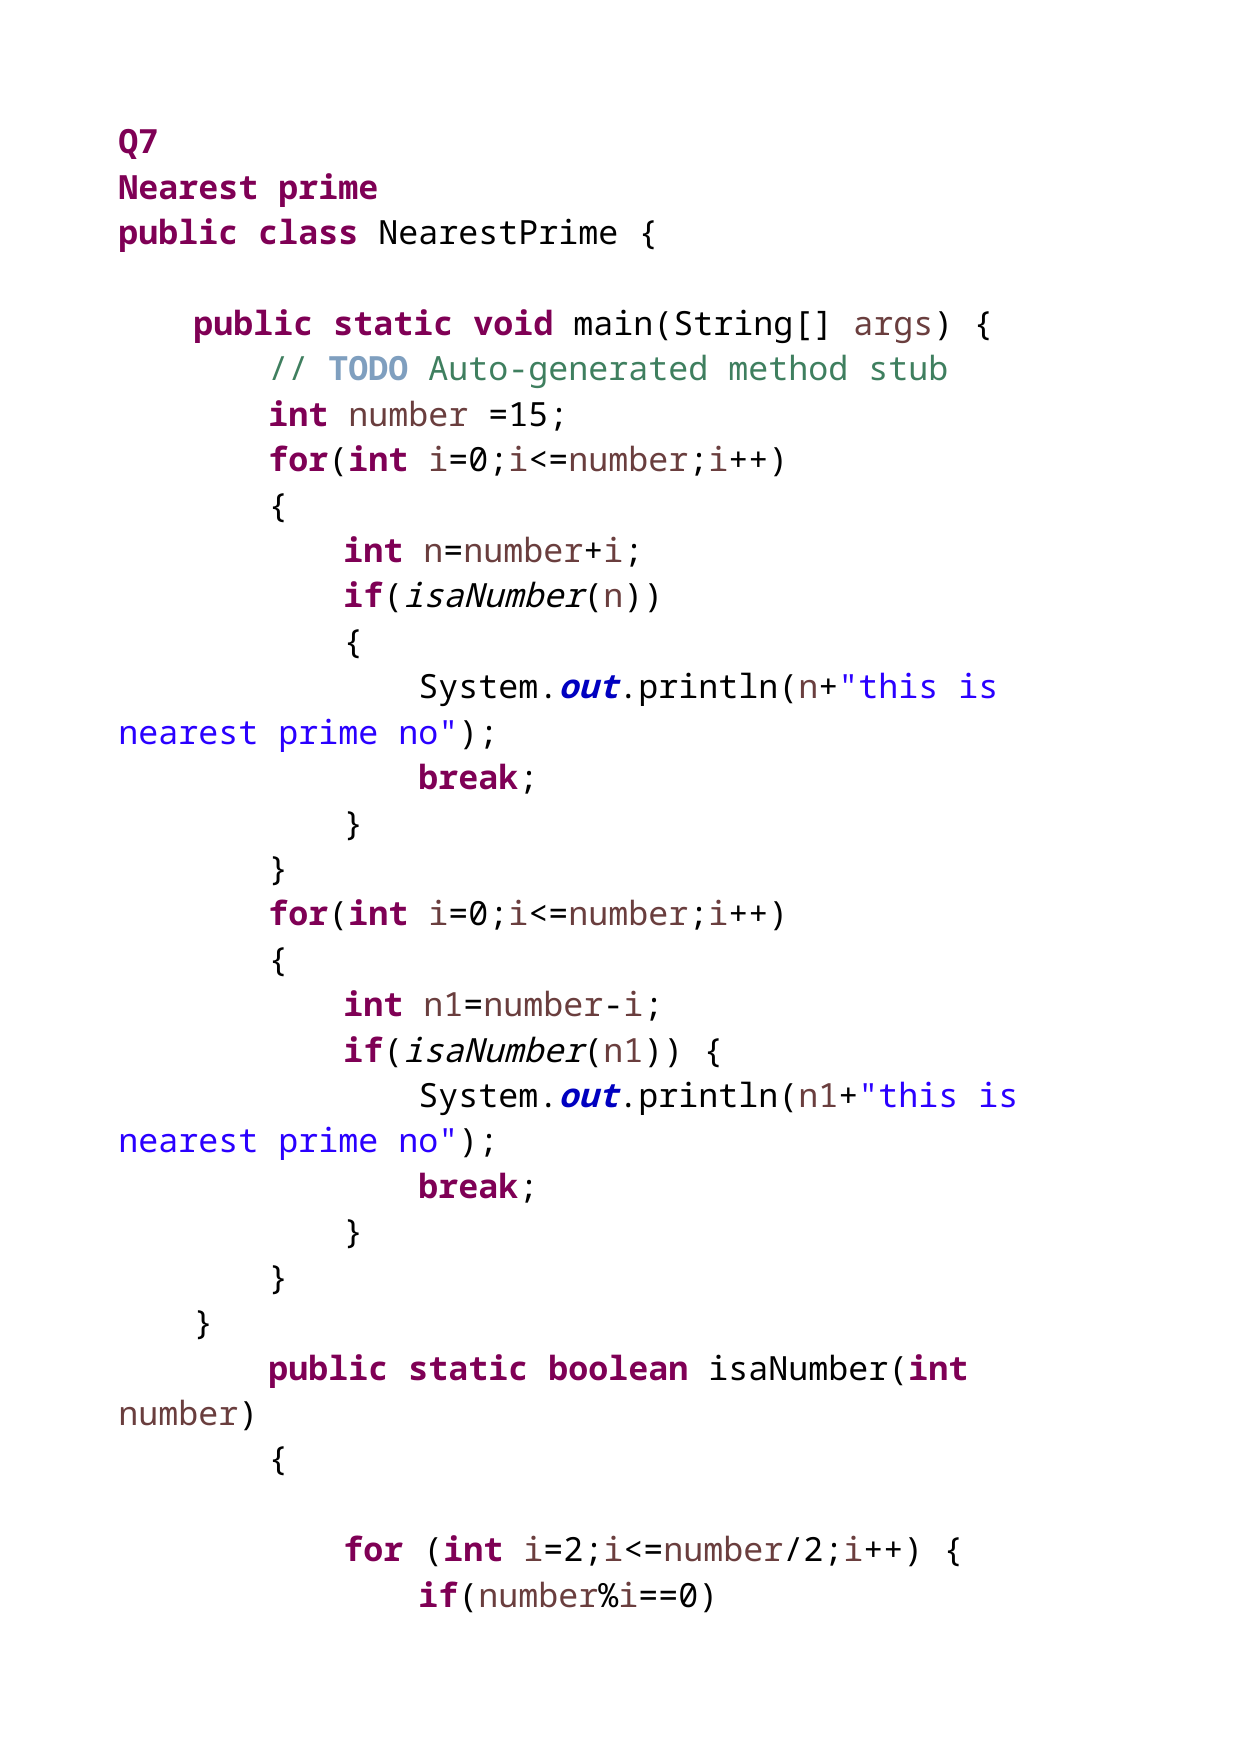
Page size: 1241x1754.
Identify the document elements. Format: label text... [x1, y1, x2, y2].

text { [118, 1435, 1122, 1481]
text System.out.println(n1+"this is nearest prime no"); [118, 1072, 1122, 1163]
text if(number%i==0) [118, 1571, 1122, 1617]
text public static boolean isaNumber(int number) [118, 1344, 1122, 1435]
text } [118, 1299, 1122, 1344]
text break; [118, 1163, 1122, 1208]
text } [118, 799, 1122, 845]
text for (int i=2;i<=number/2;i++) { [118, 1526, 1122, 1571]
text } [118, 845, 1122, 890]
text break; [118, 754, 1122, 799]
text Nearest prime [118, 163, 1122, 209]
text { [118, 618, 1122, 663]
text public static void main(String[] args) { [118, 300, 1122, 345]
text } [118, 1253, 1122, 1299]
text } [118, 1208, 1122, 1253]
text { [118, 936, 1122, 981]
text // TODO Auto-generated method stub [118, 345, 1122, 391]
text int n1=number-i; [118, 981, 1122, 1026]
text for(int i=0;i<=number;i++) [118, 436, 1122, 481]
text for(int i=0;i<=number;i++) [118, 890, 1122, 936]
text int number =15; [118, 391, 1122, 436]
text public class NearestPrime { [118, 209, 1122, 254]
text if(isaNumber(n1)) { [118, 1026, 1122, 1072]
text if(isaNumber(n)) [118, 572, 1122, 618]
text int n=number+i; [118, 527, 1122, 572]
text { [118, 481, 1122, 527]
text Q7 [118, 118, 1122, 163]
text System.out.println(n+"this is nearest prime no"); [118, 663, 1122, 754]
